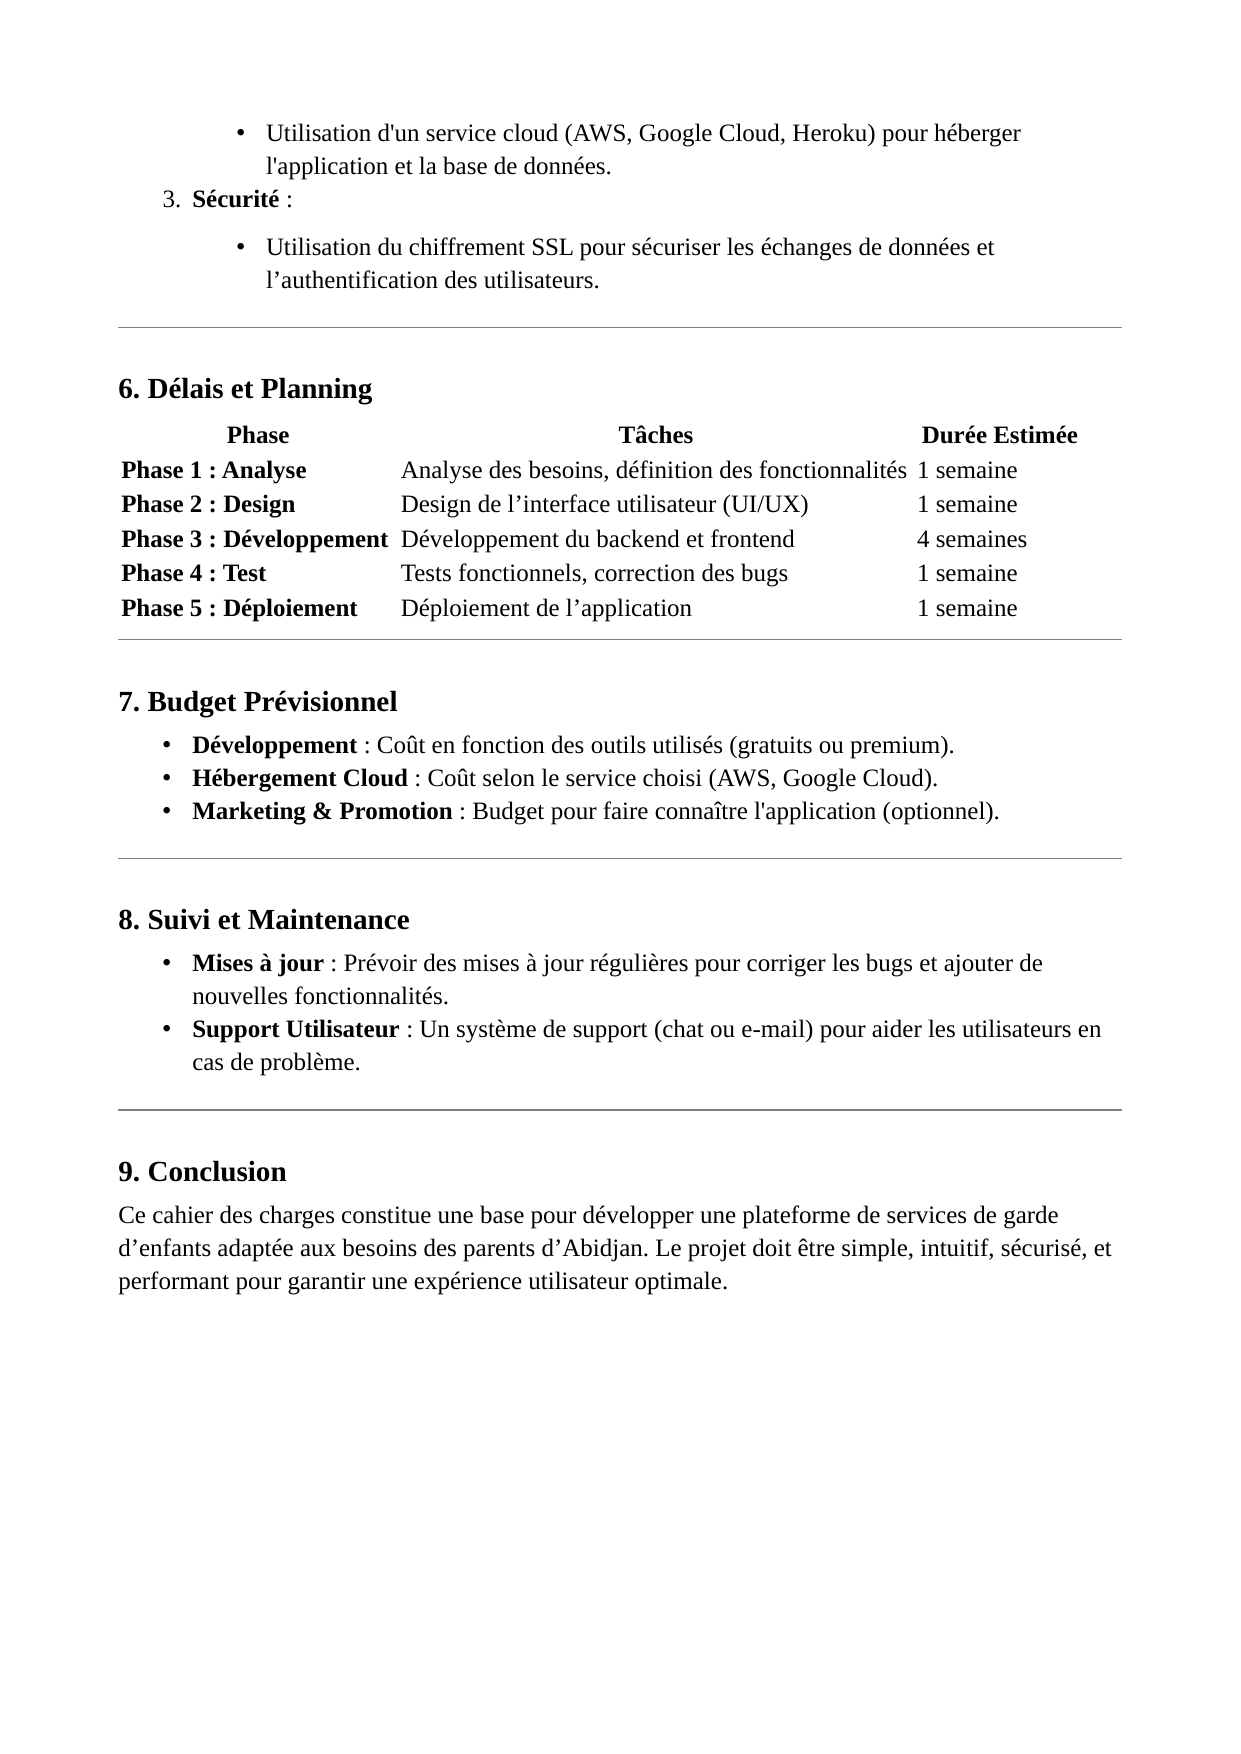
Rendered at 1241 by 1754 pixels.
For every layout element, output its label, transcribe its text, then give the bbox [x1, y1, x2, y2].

list Support Utilisateur : Un système de support (chat ou e-mail) pour aider les utilisateurs en cas de problème. [162, 1014, 1122, 1076]
table_cell Développement du backend et frontend [398, 521, 914, 556]
subtitle 8. Suivi et Maintenance [118, 902, 1122, 936]
table_cell 1 semaine [914, 486, 1085, 521]
text Ce cahier des charges constitue une base pour développer une plateforme de services de garde d’enfants adaptée aux besoins des parents d’Abidjan. Le projet doit être simple, intuitif, sécurisé, et performant pour garantir une expérience utilisateur optimale. [118, 1200, 1122, 1294]
list Hébergement Cloud : Coût selon le service choisi (AWS, Google Cloud). [162, 763, 1122, 791]
table_cell Phase 2 : Design [118, 486, 398, 521]
table_cell Phase 4 : Test [118, 556, 398, 590]
table_cell 4 semaines [914, 521, 1085, 556]
table_cell 1 semaine [914, 452, 1085, 486]
table_cell Phase 3 : Développement [118, 521, 398, 556]
table_cell 1 semaine [914, 590, 1085, 625]
table_cell Phase 1 : Analyse [118, 452, 398, 486]
table_cell Tests fonctionnels, correction des bugs [398, 556, 914, 590]
subtitle 6. Délais et Planning [118, 371, 1122, 405]
table_cell 1 semaine [914, 556, 1085, 590]
table_cell Design de l’interface utilisateur (UI/UX) [398, 486, 914, 521]
table_header Tâches [398, 417, 914, 452]
table_header Phase [118, 417, 398, 452]
table_header Durée Estimée [914, 417, 1085, 452]
table_cell Phase 5 : Déploiement [118, 590, 398, 625]
list Marketing & Promotion : Budget pour faire connaître l'application (optionnel). [162, 796, 1122, 824]
list Mises à jour : Prévoir des mises à jour régulières pour corriger les bugs et ajouter de nouvelles fonctionnalités. [162, 948, 1122, 1010]
list Utilisation du chiffrement SSL pour sécuriser les échanges de données et l’authentification des utilisateurs. [236, 232, 1122, 293]
list Sécurité : [162, 184, 1122, 213]
table_cell Déploiement de l’application [398, 590, 914, 625]
subtitle 9. Conclusion [118, 1154, 1122, 1187]
list Utilisation d'un service cloud (AWS, Google Cloud, Heroku) pour héberger l'application et la base de données. [236, 118, 1122, 180]
table_cell Analyse des besoins, définition des fonctionnalités [398, 452, 914, 486]
list Développement : Coût en fonction des outils utilisés (gratuits ou premium). [162, 730, 1122, 758]
subtitle 7. Budget Prévisionnel [118, 684, 1122, 717]
